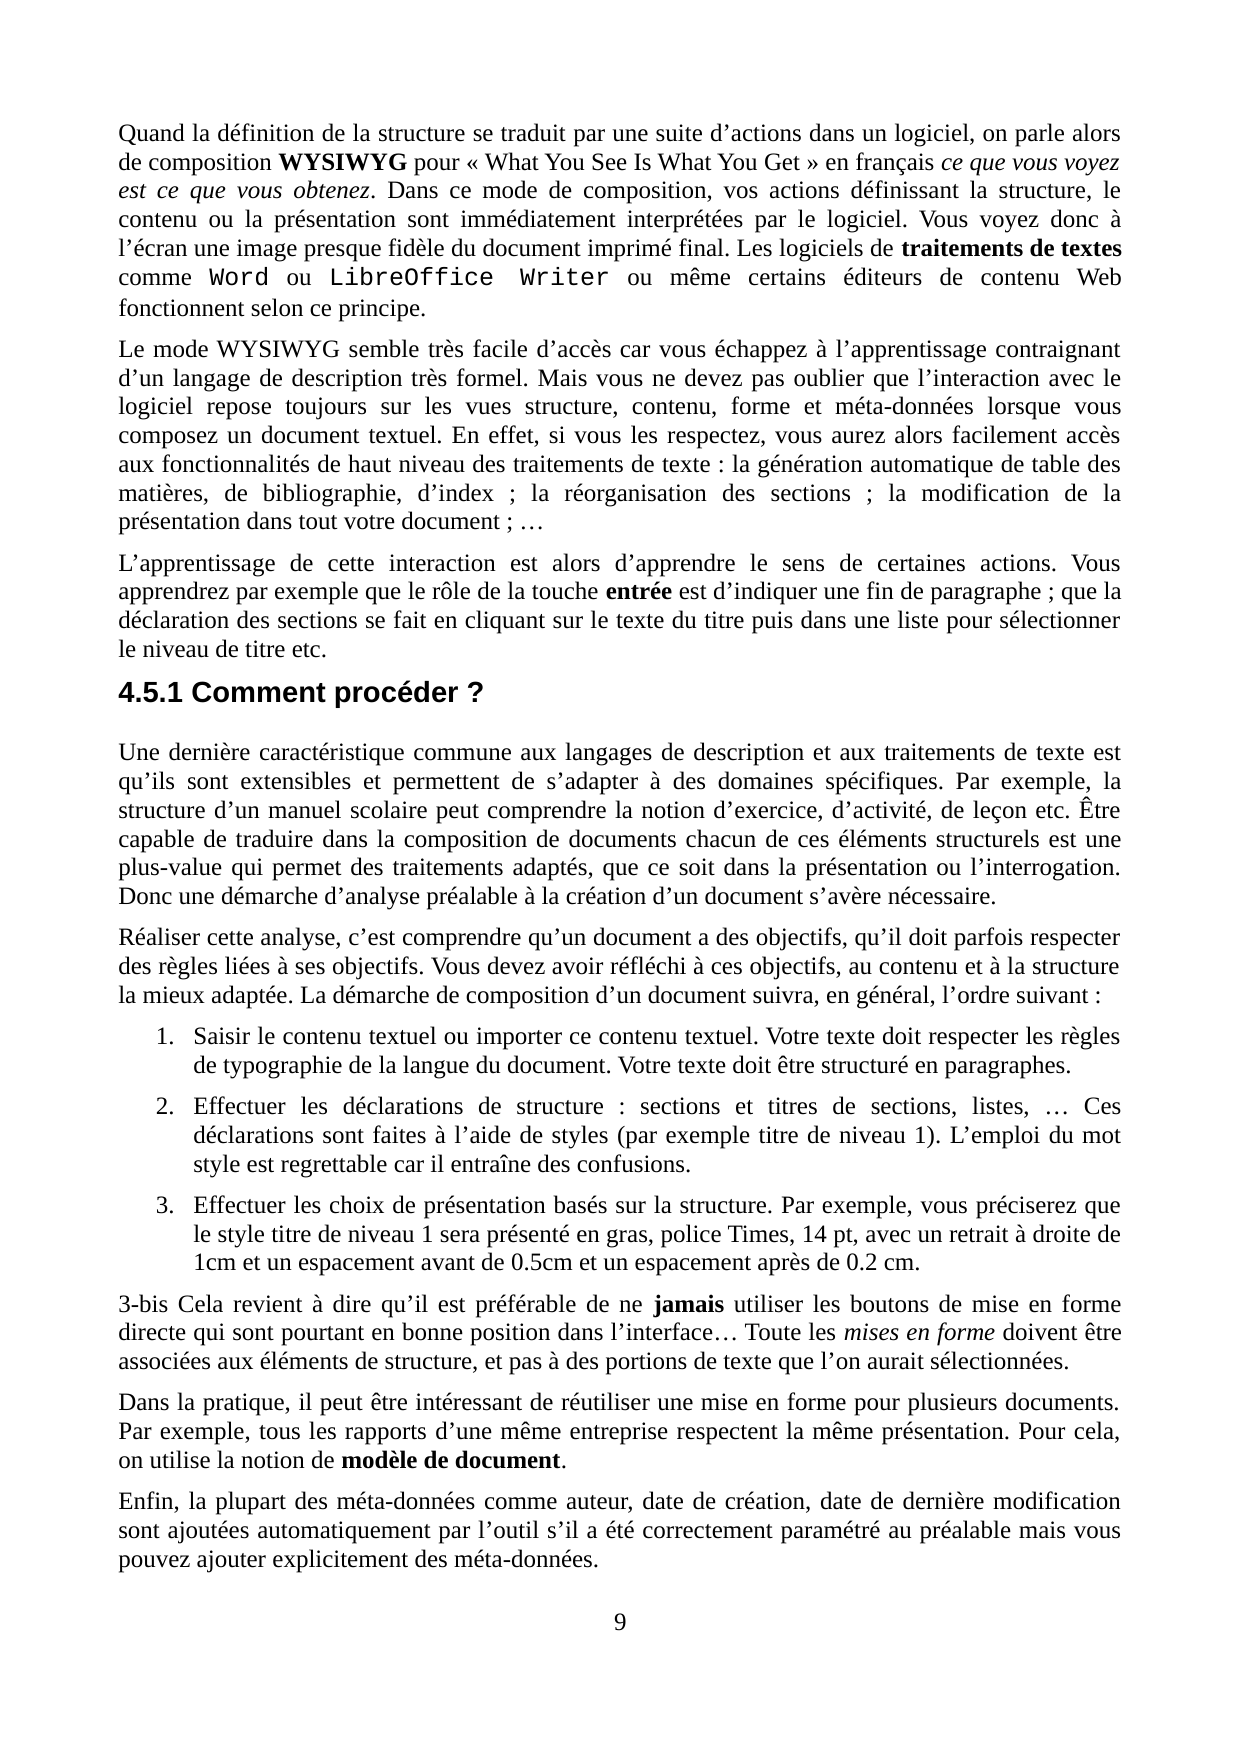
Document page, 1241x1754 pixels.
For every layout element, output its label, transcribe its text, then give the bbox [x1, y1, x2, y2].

text 3-bis Cela revient à dire qu’il est préférable de ne jamais utiliser les boutons de mise en forme directe qui sont pourtant en bonne position dans l’interface… Toute les mises en forme doivent être associées aux éléments de structure, et pas à des portions de texte que l’on aurait sélectionnées. [118, 1289, 1122, 1375]
text Quand la définition de la structure se traduit par une suite d’actions dans un logiciel, on parle alors de composition WYSIWYG pour « What You See Is What You Get » en français ce que vous voyez est ce que vous obtenez. Dans ce mode de composition, vos actions définissant la structure, le contenu ou la présentation sont immédiatement interprétées par le logiciel. Vous voyez donc à l’écran une image presque fidèle du document imprimé final. Les logiciels de traitements de textes comme Word ou LibreOffice Writer ou même certains éditeurs de contenu Web fonctionnent selon ce principe. [118, 118, 1122, 321]
text 4.5.1 Comment procéder ? [118, 675, 1122, 709]
text L’apprentissage de cette interaction est alors d’apprendre le sens de certaines actions. Vous apprendrez par exemple que le rôle de la touche entrée est d’indiquer une fin de paragraphe ; que la déclaration des sections se fait en cliquant sur le texte du titre puis dans une liste pour sélectionner le niveau de titre etc. [118, 548, 1122, 663]
list Effectuer les choix de présentation basés sur la structure. Par exemple, vous préciserez que le style titre de niveau 1 sera présenté en gras, police Times, 14 pt, avec un retrait à droite de 1cm et un espacement avant de 0.5cm et un espacement après de 0.2 cm. [156, 1190, 1122, 1276]
text Le mode WYSIWYG semble très facile d’accès car vous échappez à l’apprentissage contraignant d’un langage de description très formel. Mais vous ne devez pas oublier que l’interaction avec le logiciel repose toujours sur les vues structure, contenu, forme et méta-données lorsque vous composez un document textuel. En effet, si vous les respectez, vous aurez alors facilement accès aux fonctionnalités de haut niveau des traitements de texte : la génération automatique de table des matières, de bibliographie, d’index ; la réorganisation des sections ; la modification de la présentation dans tout votre document ; … [118, 334, 1122, 535]
text Enfin, la plupart des méta-données comme auteur, date de création, date de dernière modification sont ajoutées automatiquement par l’outil s’il a été correctement paramétré au préalable mais vous pouvez ajouter explicitement des méta-données. [118, 1486, 1122, 1572]
list Saisir le contenu textuel ou importer ce contenu textuel. Votre texte doit respecter les règles de typographie de la langue du document. Votre texte doit être structuré en paragraphes. [156, 1021, 1122, 1079]
list Effectuer les déclarations de structure : sections et titres de sections, listes, … Ces déclarations sont faites à l’aide de styles (par exemple titre de niveau 1). L’emploi du mot style est regrettable car il entraîne des confusions. [156, 1091, 1122, 1177]
text Réaliser cette analyse, c’est comprendre qu’un document a des objectifs, qu’il doit parfois respecter des règles liées à ses objectifs. Vous devez avoir réfléchi à ces objectifs, au contenu et à la structure la mieux adaptée. La démarche de composition d’un document suivra, en général, l’ordre suivant : [118, 922, 1122, 1009]
text Une dernière caractéristique commune aux langages de description et aux traitements de texte est qu’ils sont extensibles et permettent de s’adapter à des domaines spécifiques. Par exemple, la structure d’un manuel scolaire peut comprendre la notion d’exercice, d’activité, de leçon etc. Être capable de traduire dans la composition de documents chacun de ces éléments structurels est une plus-value qui permet des traitements adaptés, que ce soit dans la présentation ou l’interrogation. Donc une démarche d’analyse préalable à la création d’un document s’avère nécessaire. [118, 737, 1122, 910]
text Dans la pratique, il peut être intéressant de réutiliser une mise en forme pour plusieurs documents. Par exemple, tous les rapports d’une même entreprise respectent la même présentation. Pour cela, on utilise la notion de modèle de document. [118, 1387, 1122, 1474]
